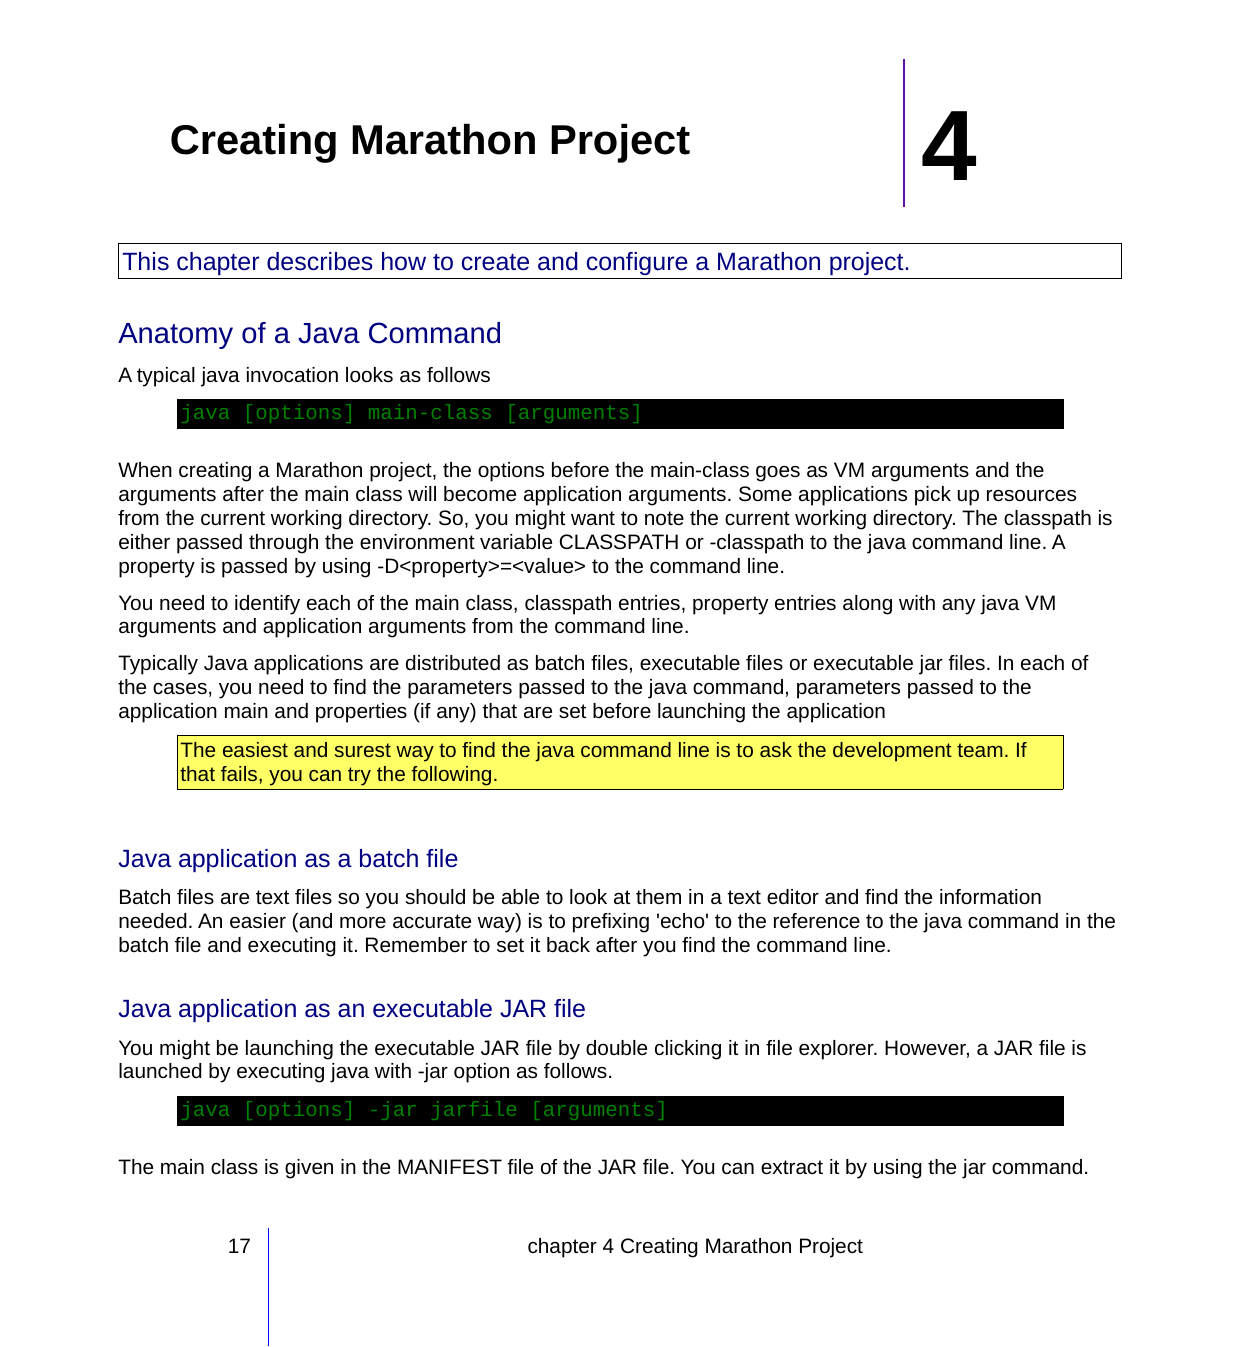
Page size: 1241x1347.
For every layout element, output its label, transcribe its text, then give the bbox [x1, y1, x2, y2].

text java [options] main-class [arguments] [178, 400, 1063, 428]
text Typically Java applications are distributed as batch files, executable files or executable jar files. In each of the cases, you need to find the parameters passed to the java command, parameters passed to the application main and properties (if any) that are set before launching the application [118, 651, 1122, 723]
text Batch files are text files so you should be able to look at them in a text editor and find the information needed. An easier (and more accurate way) is to prefixing 'echo' to the reference to the java command in the batch file and executing it. Remember to set it back after you find the command line. [118, 885, 1122, 957]
text A typical java invocation looks as follows [118, 362, 1122, 386]
subtitle Java application as an executable JAR file [118, 994, 1122, 1023]
text The main class is given in the MANIFEST file of the JAR file. You can extract it by using the jar command. [118, 1155, 1122, 1179]
table_header Creating Marathon Project [118, 59, 903, 207]
table_header 4 [905, 59, 1122, 207]
text When creating a Marathon project, the options before the main-class goes as VM arguments and the arguments after the main class will become application arguments. Some applications pick up resources from the current working directory. So, you might want to note the current working directory. The classpath is either passed through the environment variable CLASSPATH or -classpath to the java command line. A property is passed by using -D<property>=<value> to the command line. [118, 458, 1122, 578]
text This chapter describes how to create and configure a Marathon project. [119, 244, 1121, 278]
text java [options] -jar jarfile [arguments] [178, 1097, 1063, 1125]
text You might be launching the executable JAR file by double clicking it in file explorer. However, a JAR file is launched by executing java with -jar option as follows. [118, 1035, 1122, 1083]
text You need to identify each of the main class, classpath entries, property entries along with any java VM arguments and application arguments from the command line. [118, 590, 1122, 638]
subtitle Java application as a batch file [118, 843, 1122, 872]
text The easiest and surest way to find the java command line is to ask the development team. If that fails, you can try the following. [178, 736, 1063, 789]
subtitle Anatomy of a Java Command [118, 316, 1122, 350]
